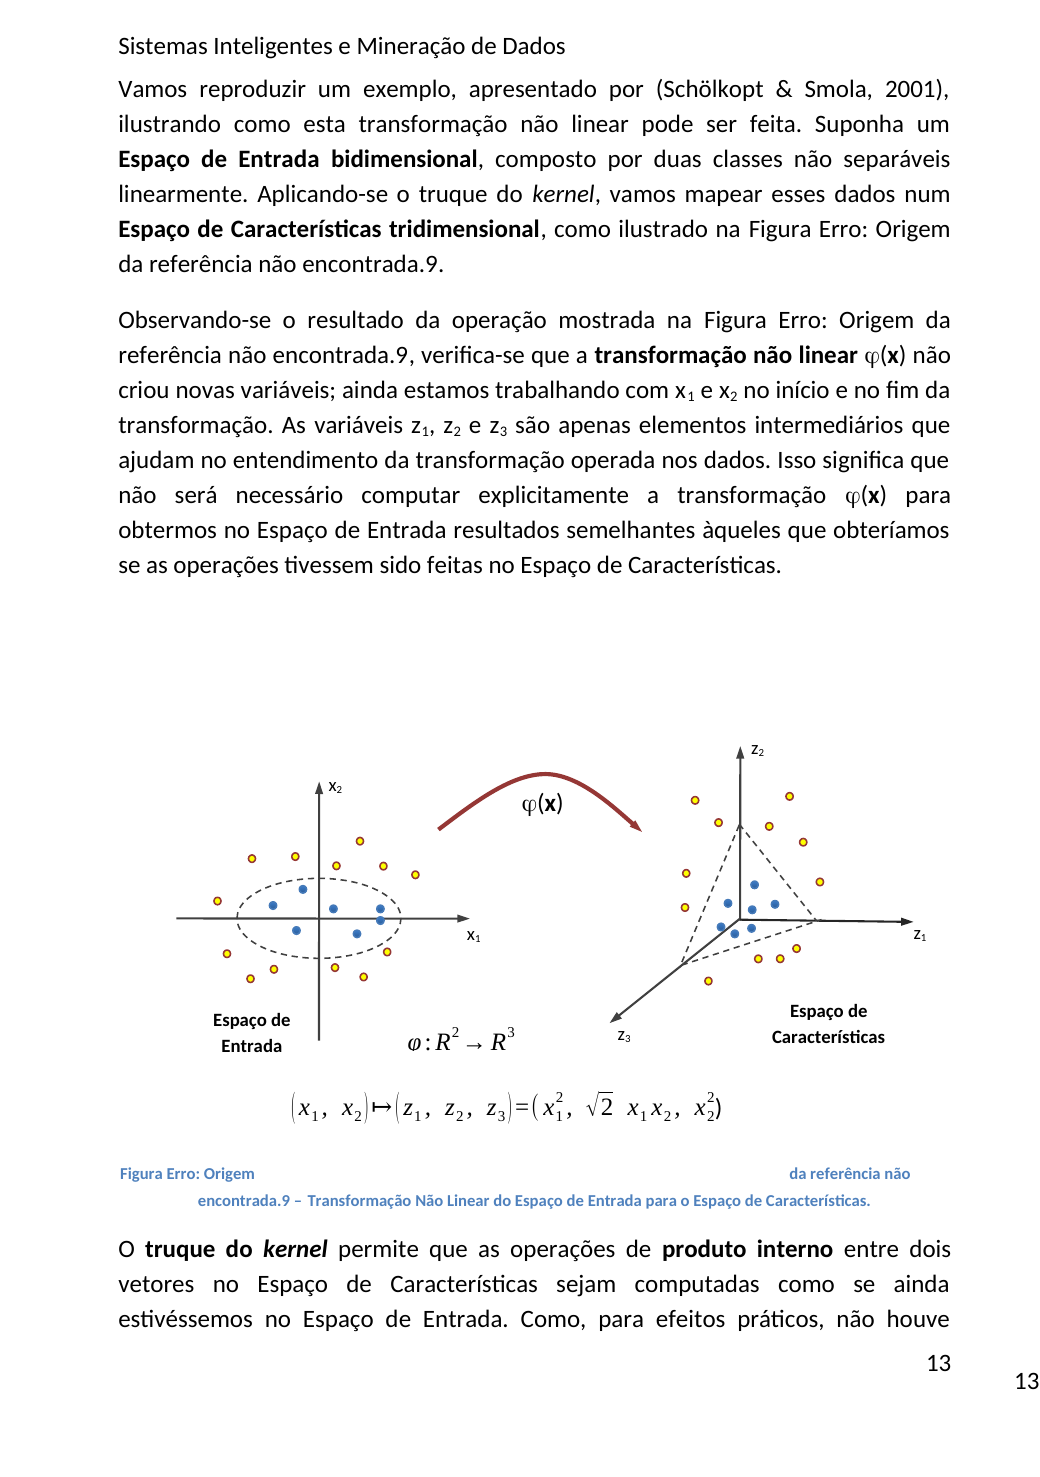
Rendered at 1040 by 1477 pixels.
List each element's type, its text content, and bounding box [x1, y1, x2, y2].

text Espaço de Características [771, 999, 886, 1048]
text Observando-se o resultado da operação mostrada na Figura Erro: Origem da referência não encontrada.9, verifica-se que a transformação não linear (x) não criou novas variáveis; ainda estamos trabalhando com x1 e x2 no início e no fim da transformação. As variáveis z1, z2 e z3 são apenas elementos intermediários que ajudam no entendimento da transformação operada nos dados. Isso significa que não será necessário computar explicitamente a transformação (x) para obtermos no Espaço de Entrada resultados semelhantes àqueles que obteríamos se as operações tivessem sido feitas no Espaço de Características. [118, 304, 951, 580]
text z3 [617, 1022, 632, 1045]
text Espaço de Entrada [203, 1008, 301, 1056]
text z1 [913, 921, 928, 944]
text x1 [467, 922, 498, 945]
text x2 [328, 773, 346, 796]
text Figura Erro: Origem da referência não encontrada.9 – Transformação Não Linear do Espaço de Entrada para o Espaço de Características. [118, 1164, 951, 1212]
text Vamos reproduzir um exemplo, apresentado por (Schölkopt & Smola, 2001), ilustrando como esta transformação não linear pode ser feita. Suponha um Espaço de Entrada bidimensional, composto por duas classes não separáveis linearmente. Aplicando-se o truque do kernel, vamos mapear esses dados num Espaço de Características tridimensional, como ilustrado na Figura Erro: Origem da referência não encontrada.9. [118, 74, 951, 279]
text O truque do kernel permite que as operações de produto interno entre dois vetores no Espaço de Características sejam computadas como se ainda estivéssemos no Espaço de Entrada. Como, para efeitos práticos, não houve [118, 1233, 951, 1333]
text z2 [751, 736, 766, 759]
text ) [291, 1089, 723, 1126]
text (x) [522, 787, 572, 817]
